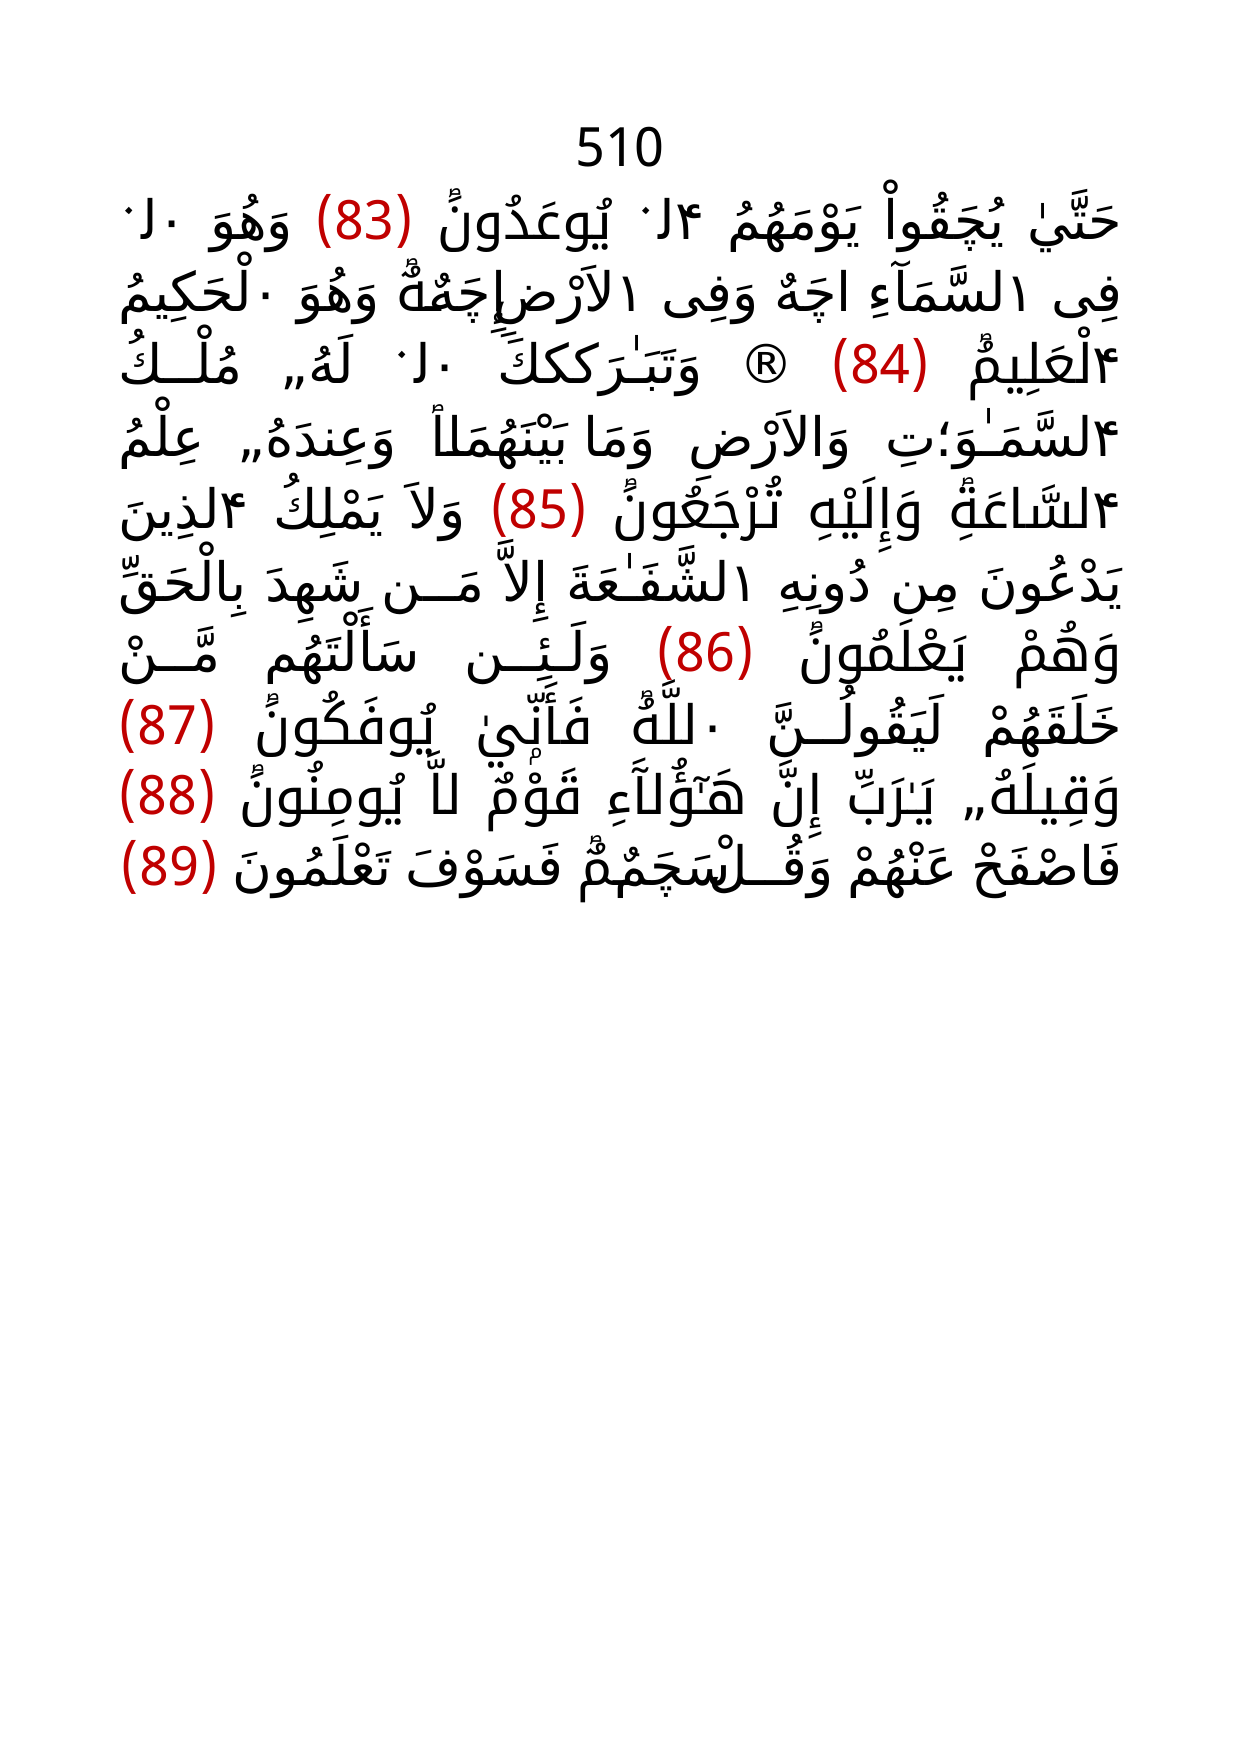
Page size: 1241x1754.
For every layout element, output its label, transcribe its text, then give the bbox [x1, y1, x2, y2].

text 510 [118, 118, 1122, 189]
text حَتَّيٰ يُچَقُواْ يَوْمَهُمُ ۴ﻟ﮲ يُوعَدُونَؐ (83) وَهُوَ ۰ﻟ﮲ فِى ۱لسَّمَآءِ اچَهٌ وَفِى ۱لاَرْضِ إِچَهٌؐ وَهُوَ ۰لْحَكِيمُ ۴لْعَلِيمُؐ (84) ® وَتَبَـٰرَكككَ ۰ﻟ﮲ لَهُ„ مُلْــكُ ۴لسَّمَـٰوَ؛تِ وَالاَرْضِ وَمَا بَيْنَهُمَاؐ وَعِندَهُ„ عِلْمُ ۴لسَّاعَةِؐ وَإِلَيْهِ تُرْجَعُونَؐ (85) وَلاَ يَمْلِكُ ۴لذِينَ يَدْعُونَ مِن دُونِهِ ۱لشَّفَـٰعَةَ إِلاَّ مَــن شَهِدَ بِالْحَقِّ وَهُمْ يَعْلَمُونَؐ (86) وَلَـئِــن سَأَلْتَهُم مَّــنْ خَلَقَهُمْ لَيَقُولُــنَّ ۰للَّهُؐ فَأَنّۭيٰ يُوفَكُونَؐ (87) وَقِيلَهُ„ يَـٰرَبِّ إِنَّ هَـٰٓؤُلآَءِ قَوْمٌ لاَّ يُومِنُونَؐ (88) فَاصْفَحْ عَنْهُمْ وَقُــلْ سَچَمٌؐ فَسَوْفَ تَعْلَمُونَ (89) [118, 189, 1122, 907]
